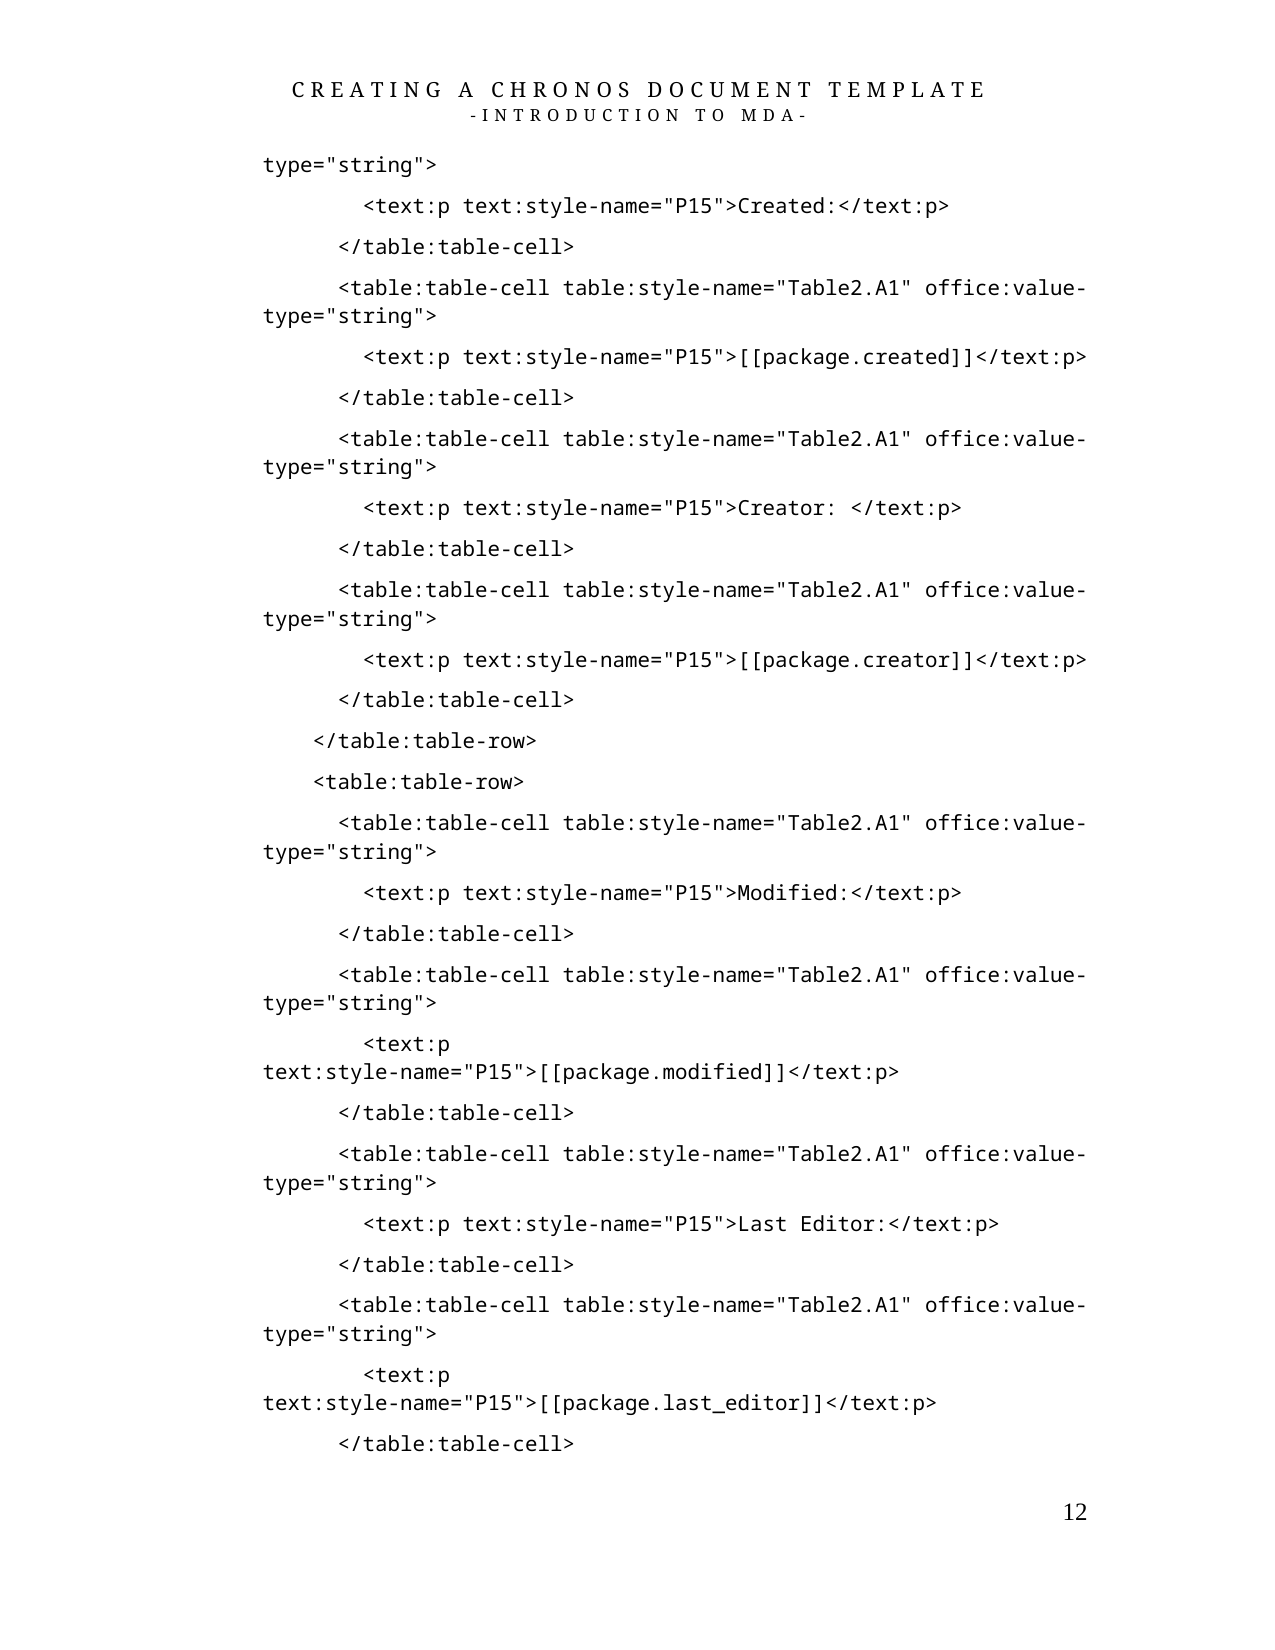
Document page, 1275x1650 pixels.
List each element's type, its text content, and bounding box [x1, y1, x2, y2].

text <table:table-cell table:style-name="Table2.A1" office:value-type="string"> [262, 1291, 1087, 1347]
text <text:p text:style-name="P15">[[package.creator]]</text:p> [262, 645, 1087, 673]
text <text:p text:style-name="P15">Created:</text:p> [262, 191, 1087, 219]
text <table:table-cell table:style-name="Table2.A1" office:value-type="string"> [262, 808, 1087, 865]
text <table:table-row> [262, 767, 1087, 796]
text <text:p text:style-name="P15">[[package.modified]]</text:p> [262, 1029, 1087, 1086]
text </table:table-cell> [262, 1429, 1087, 1458]
text <text:p text:style-name="P15">Creator: </text:p> [262, 493, 1087, 522]
text </table:table-cell> [262, 1098, 1087, 1127]
text </table:table-cell> [262, 919, 1087, 947]
text <text:p text:style-name="P15">Modified:</text:p> [262, 878, 1087, 906]
text <text:p text:style-name="P15">[[package.last_editor]]</text:p> [262, 1360, 1087, 1417]
text type="string"> [262, 150, 1087, 178]
text <text:p text:style-name="P15">Last Editor:</text:p> [262, 1209, 1087, 1237]
text </table:table-row> [262, 727, 1087, 755]
text <table:table-cell table:style-name="Table2.A1" office:value-type="string"> [262, 273, 1087, 330]
text <table:table-cell table:style-name="Table2.A1" office:value-type="string"> [262, 1139, 1087, 1196]
text </table:table-cell> [262, 686, 1087, 714]
text </table:table-cell> [262, 1250, 1087, 1278]
text </table:table-cell> [262, 383, 1087, 412]
text </table:table-cell> [262, 534, 1087, 563]
text </table:table-cell> [262, 232, 1087, 260]
text <table:table-cell table:style-name="Table2.A1" office:value-type="string"> [262, 960, 1087, 1017]
text <text:p text:style-name="P15">[[package.created]]</text:p> [262, 342, 1087, 371]
text <table:table-cell table:style-name="Table2.A1" office:value-type="string"> [262, 575, 1087, 632]
text <table:table-cell table:style-name="Table2.A1" office:value-type="string"> [262, 424, 1087, 481]
